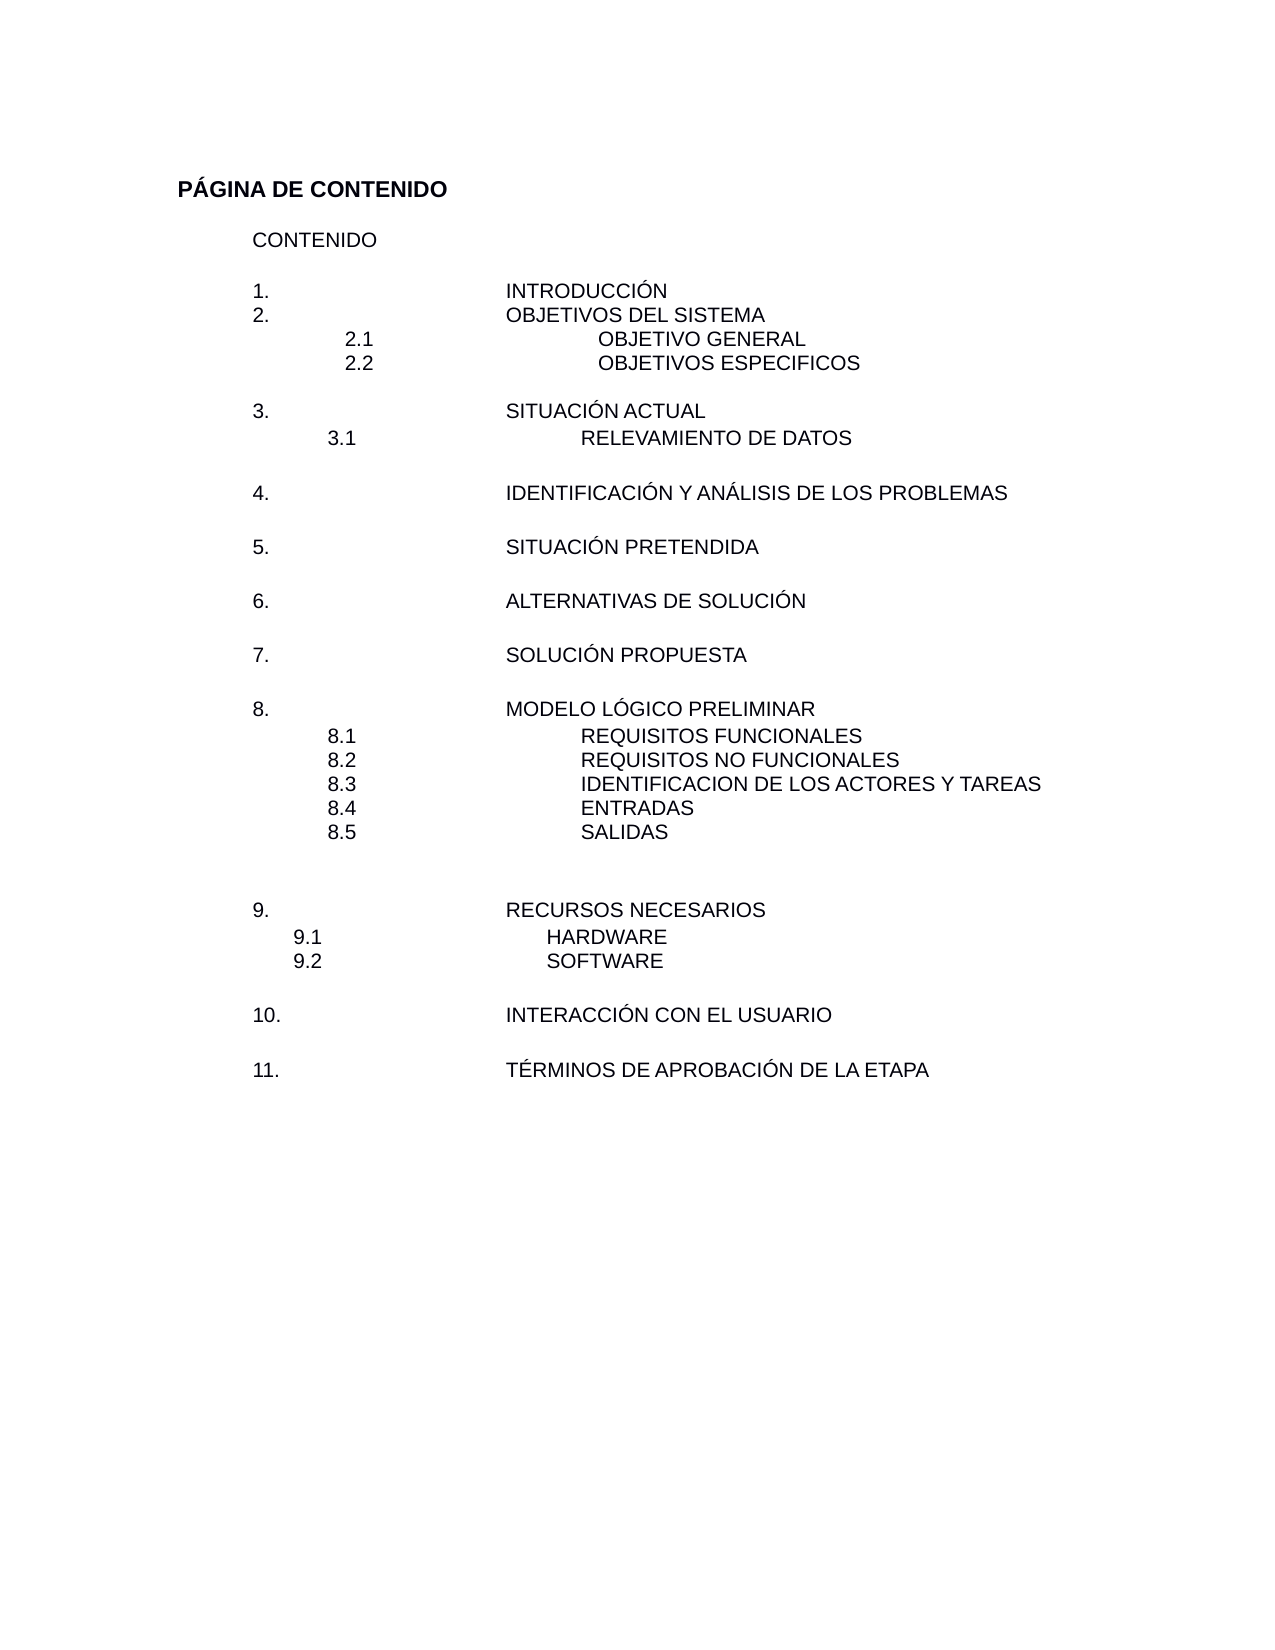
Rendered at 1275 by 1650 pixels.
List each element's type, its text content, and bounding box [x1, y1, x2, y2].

text 2. OBJETIVOS DEL SISTEMA [252, 302, 1098, 326]
text 9. RECURSOS NECESARIOS [252, 898, 1098, 922]
text 11. TÉRMINOS DE APROBACIÓN DE LA ETAPA [252, 1057, 1098, 1081]
text 4. IDENTIFICACIÓN Y ANÁLISIS DE LOS PROBLEMAS [252, 480, 1098, 504]
text 9.2 SOFTWARE [293, 947, 1098, 973]
text 8.4 ENTRADAS [327, 794, 1098, 818]
text 6. ALTERNATIVAS DE SOLUCIÓN [252, 589, 1098, 613]
text 9.1 HARDWARE [293, 925, 1098, 947]
text 8.1 REQUISITOS FUNCIONALES [327, 724, 1098, 746]
text 2.1 OBJETIVO GENERAL [252, 326, 1098, 349]
text 7. SOLUCIÓN PROPUESTA [252, 643, 1098, 667]
text 1. INTRODUCCIÓN [252, 279, 1098, 302]
text 8. MODELO LÓGICO PRELIMINAR [252, 697, 1098, 721]
text 8.5 SALIDAS [327, 818, 1098, 844]
text 8.3 IDENTIFICACION DE LOS ACTORES Y TAREAS [327, 770, 1098, 794]
text PÁGINA DE CONTENIDO [177, 176, 1098, 202]
text 10. INTERACCIÓN CON EL USUARIO [252, 1003, 1098, 1027]
text 3.1 RELEVAMIENTO DE DATOS [327, 426, 1098, 450]
text 5. SITUACIÓN PRETENDIDA [252, 535, 1098, 558]
text CONTENIDO [177, 228, 1098, 252]
text 8.2 REQUISITOS NO FUNCIONALES [327, 746, 1098, 770]
text 2.2 OBJETIVOS ESPECIFICOS [252, 349, 1098, 375]
text 3. SITUACIÓN ACTUAL [252, 397, 1098, 423]
